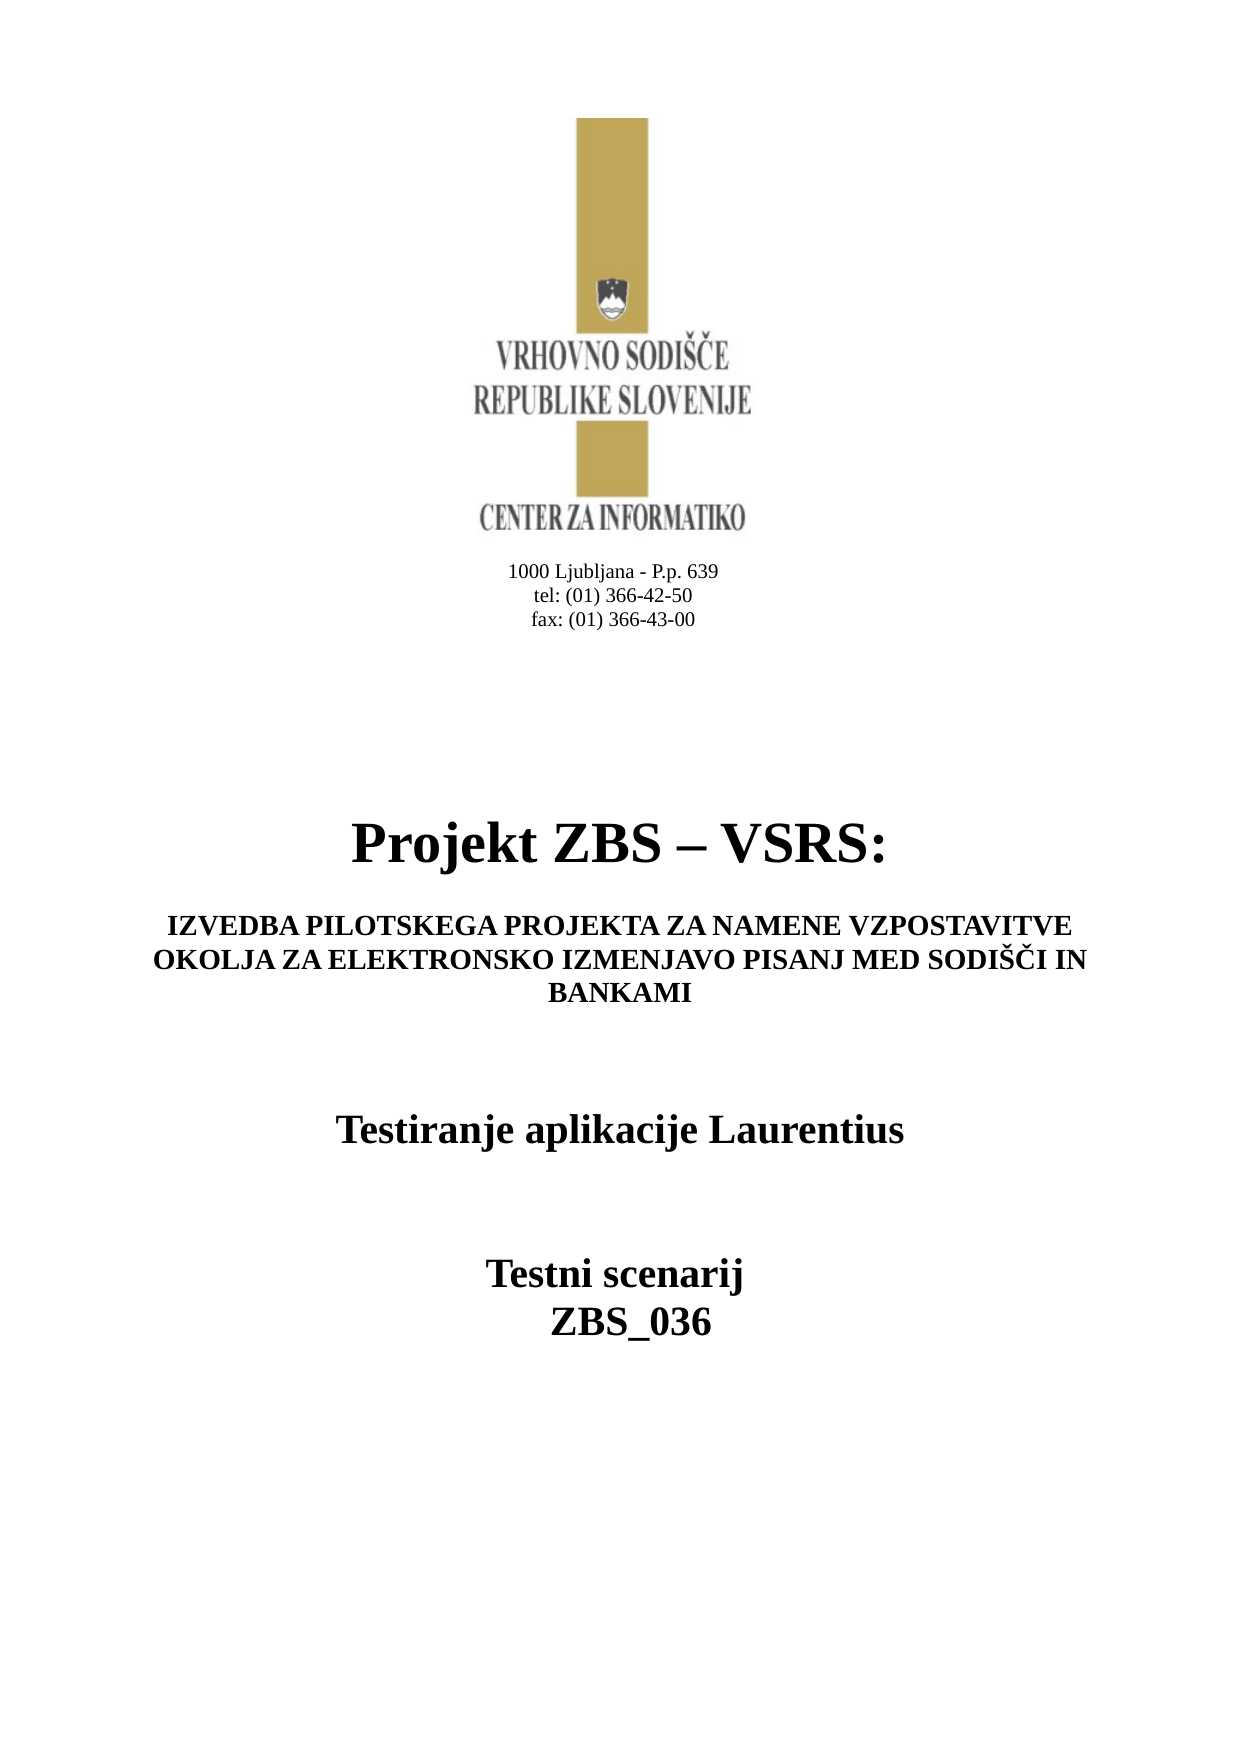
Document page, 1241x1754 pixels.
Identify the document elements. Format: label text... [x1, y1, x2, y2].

text ZBS_036 [118, 1296, 1122, 1344]
text Testiranje aplikacije Laurentius [118, 1105, 1122, 1153]
text Testni scenarij [118, 1248, 1122, 1296]
text Projekt ZBS – VSRS: [118, 808, 1122, 875]
text 1000 Ljubljana - P.p. 639 [378, 558, 847, 583]
text tel: (01) 366-42-50 [378, 583, 847, 607]
text IZVEDBA PILOTSKEGA PROJEKTA ZA NAMENE VZPOSTAVITVE OKOLJA ZA ELEKTRONSKO IZMENJAVO PISANJ MED SODIŠČI IN BANKAMI [118, 908, 1122, 1009]
text fax: (01) 366-43-00 [378, 607, 847, 631]
picture [468, 118, 758, 537]
